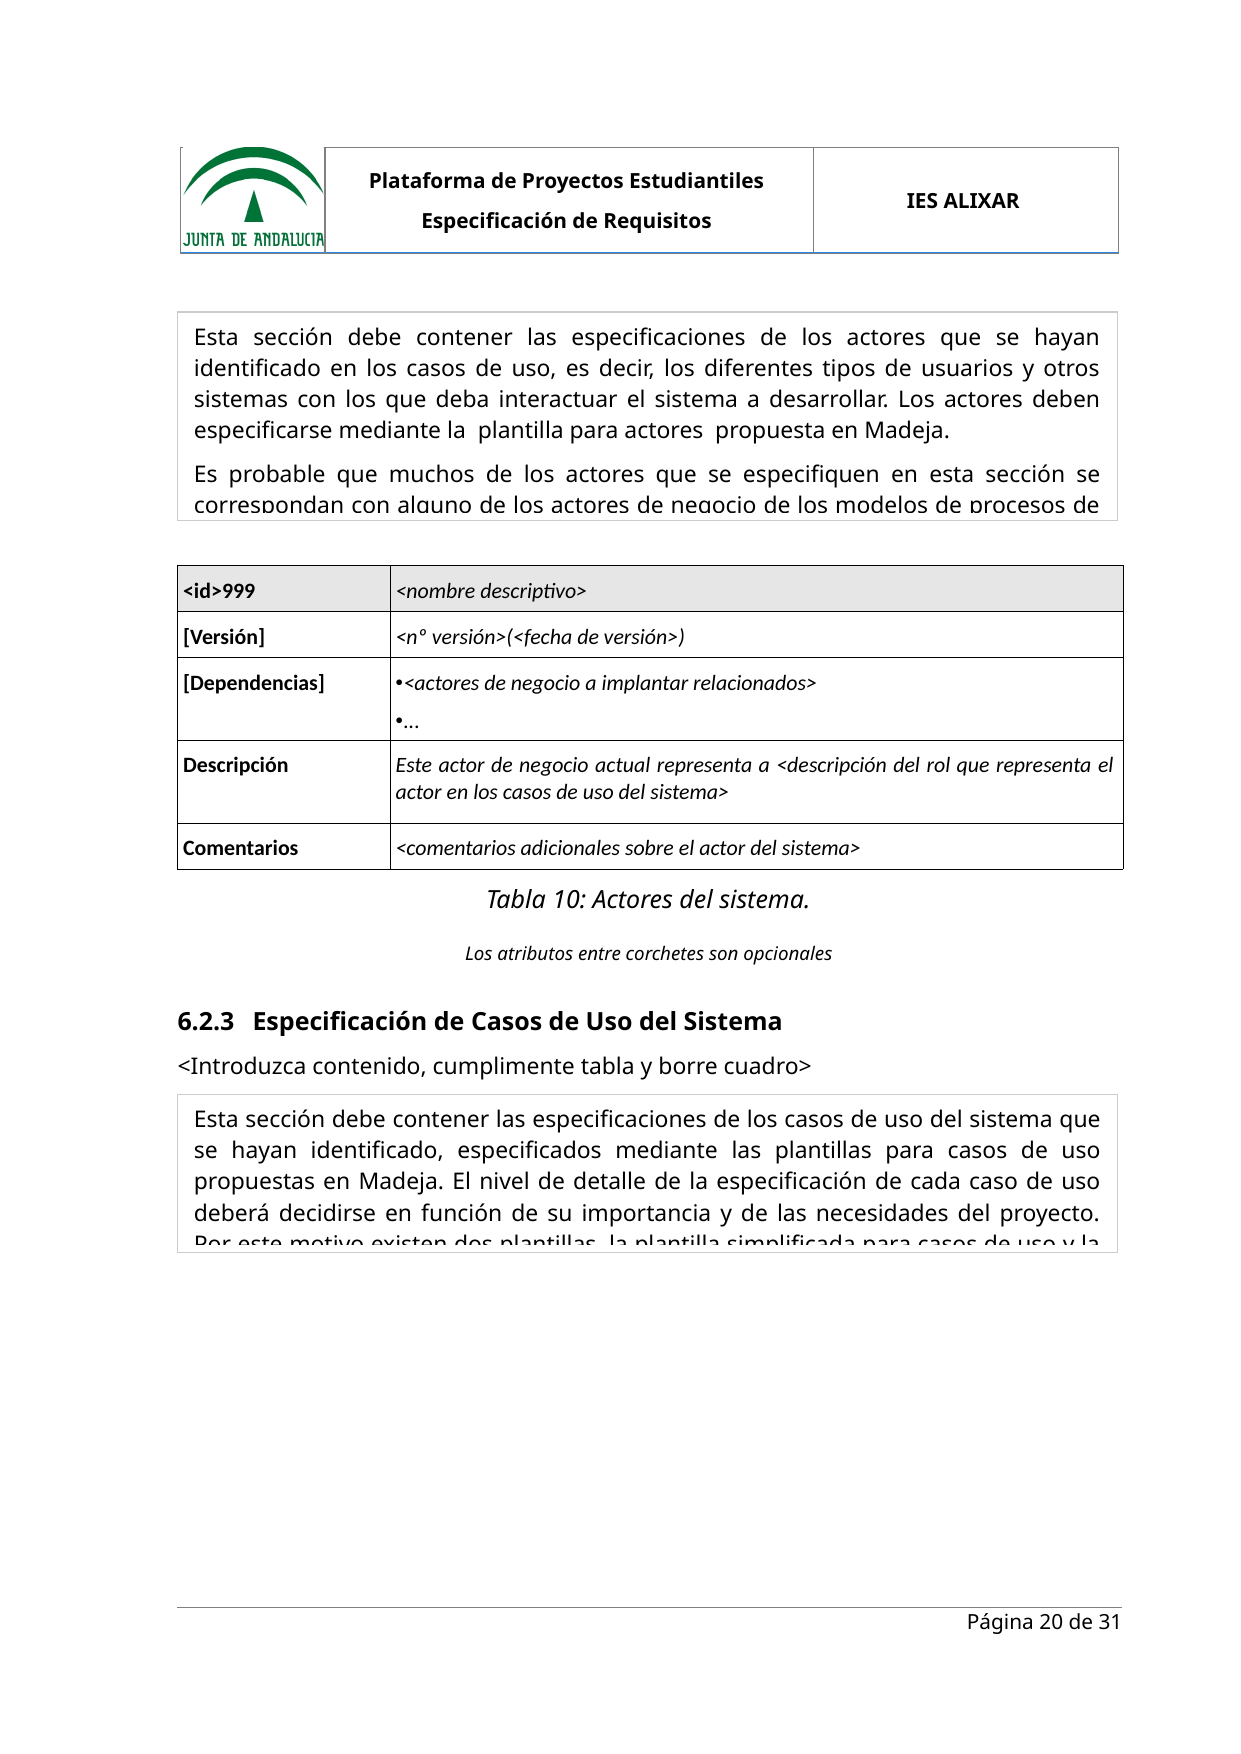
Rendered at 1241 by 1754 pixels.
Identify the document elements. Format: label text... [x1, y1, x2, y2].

table_header <id>999 [178, 566, 390, 611]
table_cell Este actor de negocio actual representa a <descripción del rol que representa el actor en los casos de uso del sistema> [391, 741, 1123, 823]
text Esta sección debe contener las especificaciones de los casos de uso del sistema que se hayan identificado, especificados mediante las plantillas para casos de uso propuestas en Madeja. El nivel de detalle de la especificación de cada caso de uso deberá decidirse en función de su importancia y de las necesidades del proyecto. Por este motivo existen dos plantillas, la plantilla simplificada para casos de uso y la plantilla detallada, que se muestran a continuación. [194, 1103, 1101, 1244]
table_cell [Dependencias] [178, 658, 390, 740]
picture [183, 147, 324, 246]
table_cell <comentarios adicionales sobre el actor del sistema> [391, 824, 1123, 869]
text Esta sección debe contener las especificaciones de los actores que se hayan identificado en los casos de uso, es decir, los diferentes tipos de usuarios y otros sistemas con los que deba interactuar el sistema a desarrollar. Los actores deben especificarse mediante la plantilla para actores propuesta en Madeja. [194, 321, 1101, 446]
text Los atributos entre corchetes son opcionales [177, 940, 1122, 966]
table_cell <actores de negocio a implantar relacionados> ... [391, 658, 1123, 740]
table_cell Descripción [178, 741, 390, 823]
table_cell [Versión] [178, 612, 390, 657]
text Es probable que muchos de los actores que se especifiquen en esta sección se correspondan con alguno de los actores de negocio de los modelos de procesos de negocio de las secciones 3.2.1 o 4.2.1. En ese caso, la especificación del actor de sistema en esta sección deberá trazarse hacia el actor de negocio oportuno. [194, 458, 1101, 512]
subtitle Especificación de Casos de Uso del Sistema [177, 1003, 1122, 1037]
table_cell <nº versión>(<fecha de versión>) [391, 612, 1123, 657]
text Tabla 10: Actores del sistema. [177, 881, 1122, 915]
table_header <nombre descriptivo> [391, 566, 1123, 611]
table_cell Comentarios [178, 824, 390, 869]
text <Introduzca contenido, cumplimente tabla y borre cuadro> [177, 1050, 1122, 1081]
